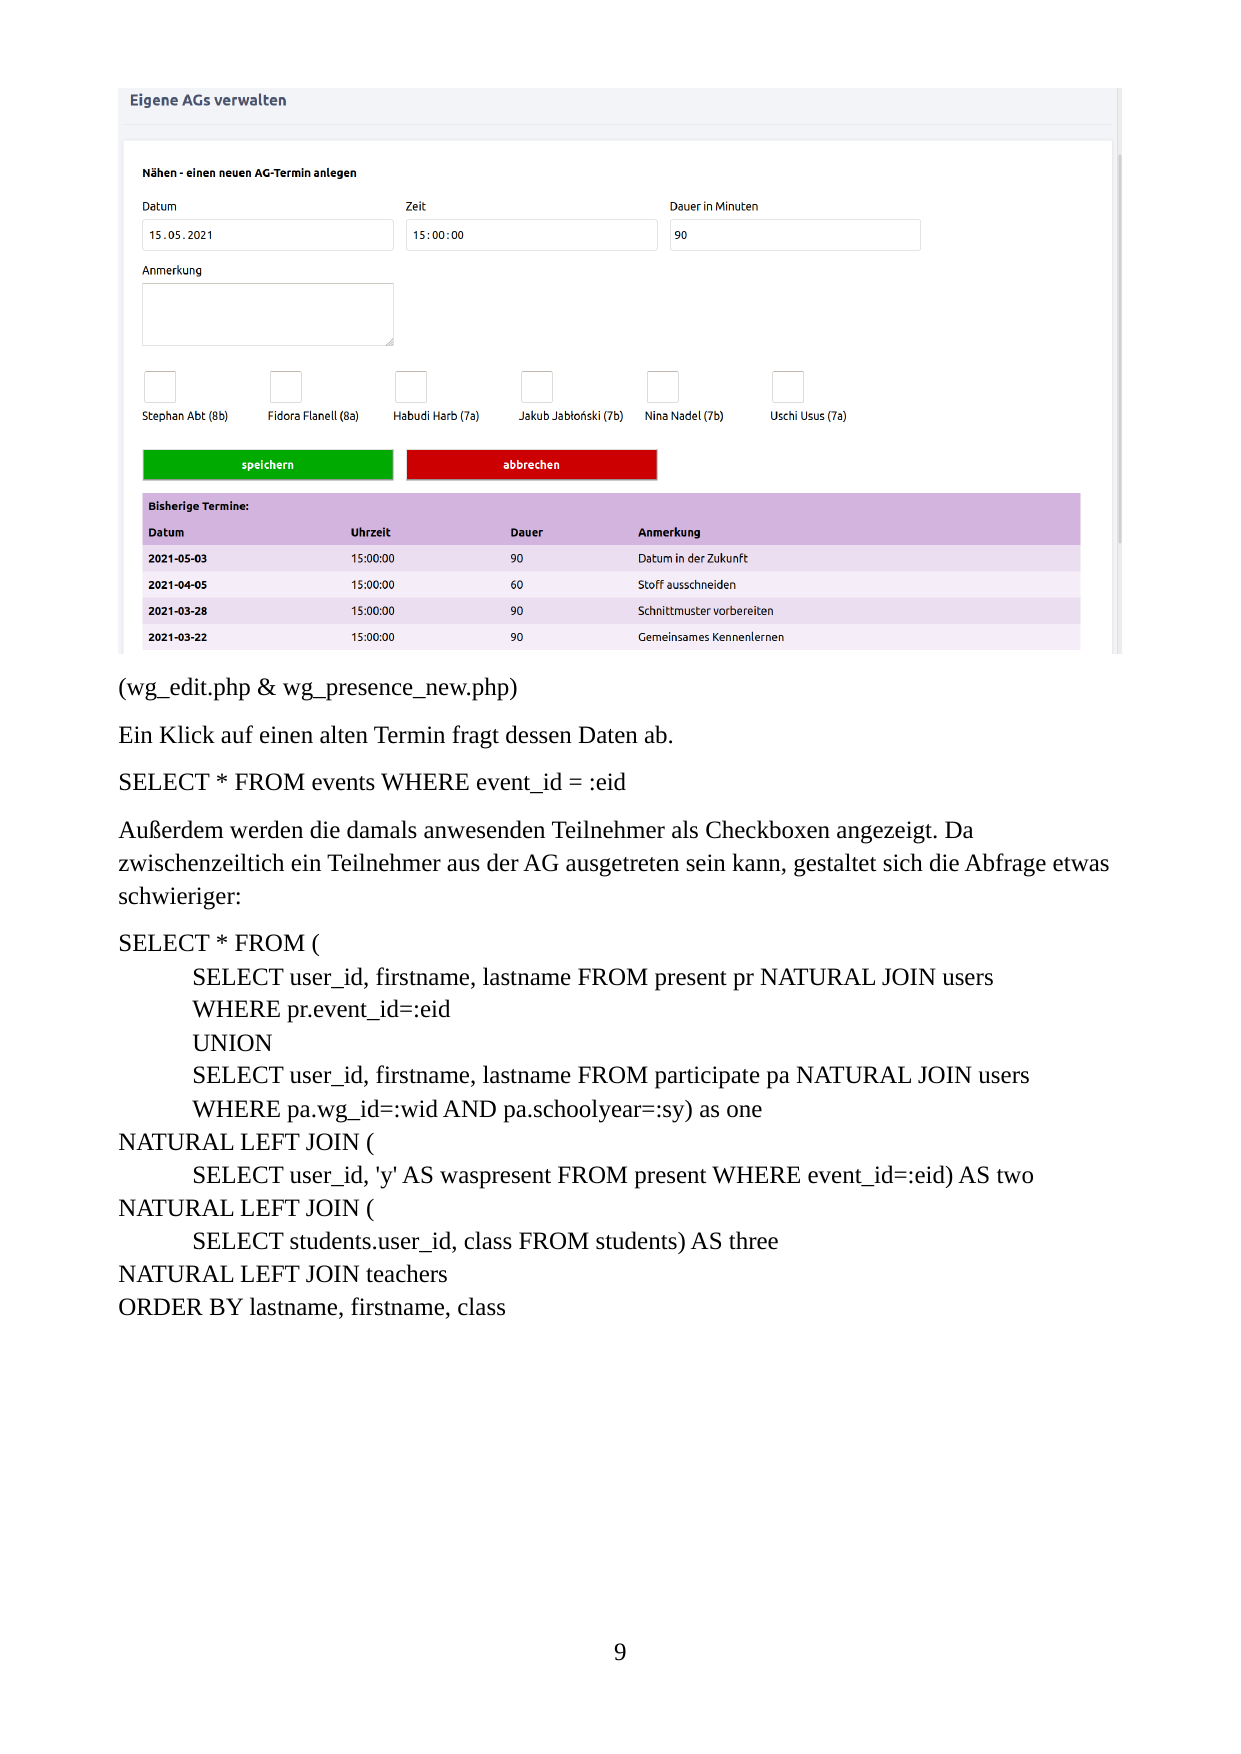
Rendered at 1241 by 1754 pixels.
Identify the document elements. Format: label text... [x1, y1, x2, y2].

text SELECT * FROM ( SELECT user_id, firstname, lastname FROM present pr NATURAL JOIN users WHERE pr.event_id=:eid UNION SELECT user_id, firstname, lastname FROM participate pa NATURAL JOIN users WHERE pa.wg_id=:wid AND pa.schoolyear=:sy) as one NATURAL LEFT JOIN ( SELECT user_id, 'y' AS waspresent FROM present WHERE event_id=:eid) AS two NATURAL LEFT JOIN ( SELECT students.user_id, class FROM students) AS three NATURAL LEFT JOIN teachers ORDER BY lastname, firstname, class [118, 928, 1122, 1321]
picture [118, 88, 1123, 654]
text (wg_edit.php & wg_presence_new.php) [118, 672, 1122, 701]
text Außerdem werden die damals anwesenden Teilnehmer als Checkboxen angezeigt. Da zwischenzeiltich ein Teilnehmer aus der AG ausgetreten sein kann, gestaltet sich die Abfrage etwas schwieriger: [118, 815, 1122, 910]
text Ein Klick auf einen alten Termin fragt dessen Daten ab. [118, 720, 1122, 748]
text SELECT * FROM events WHERE event_id = :eid [118, 767, 1122, 796]
